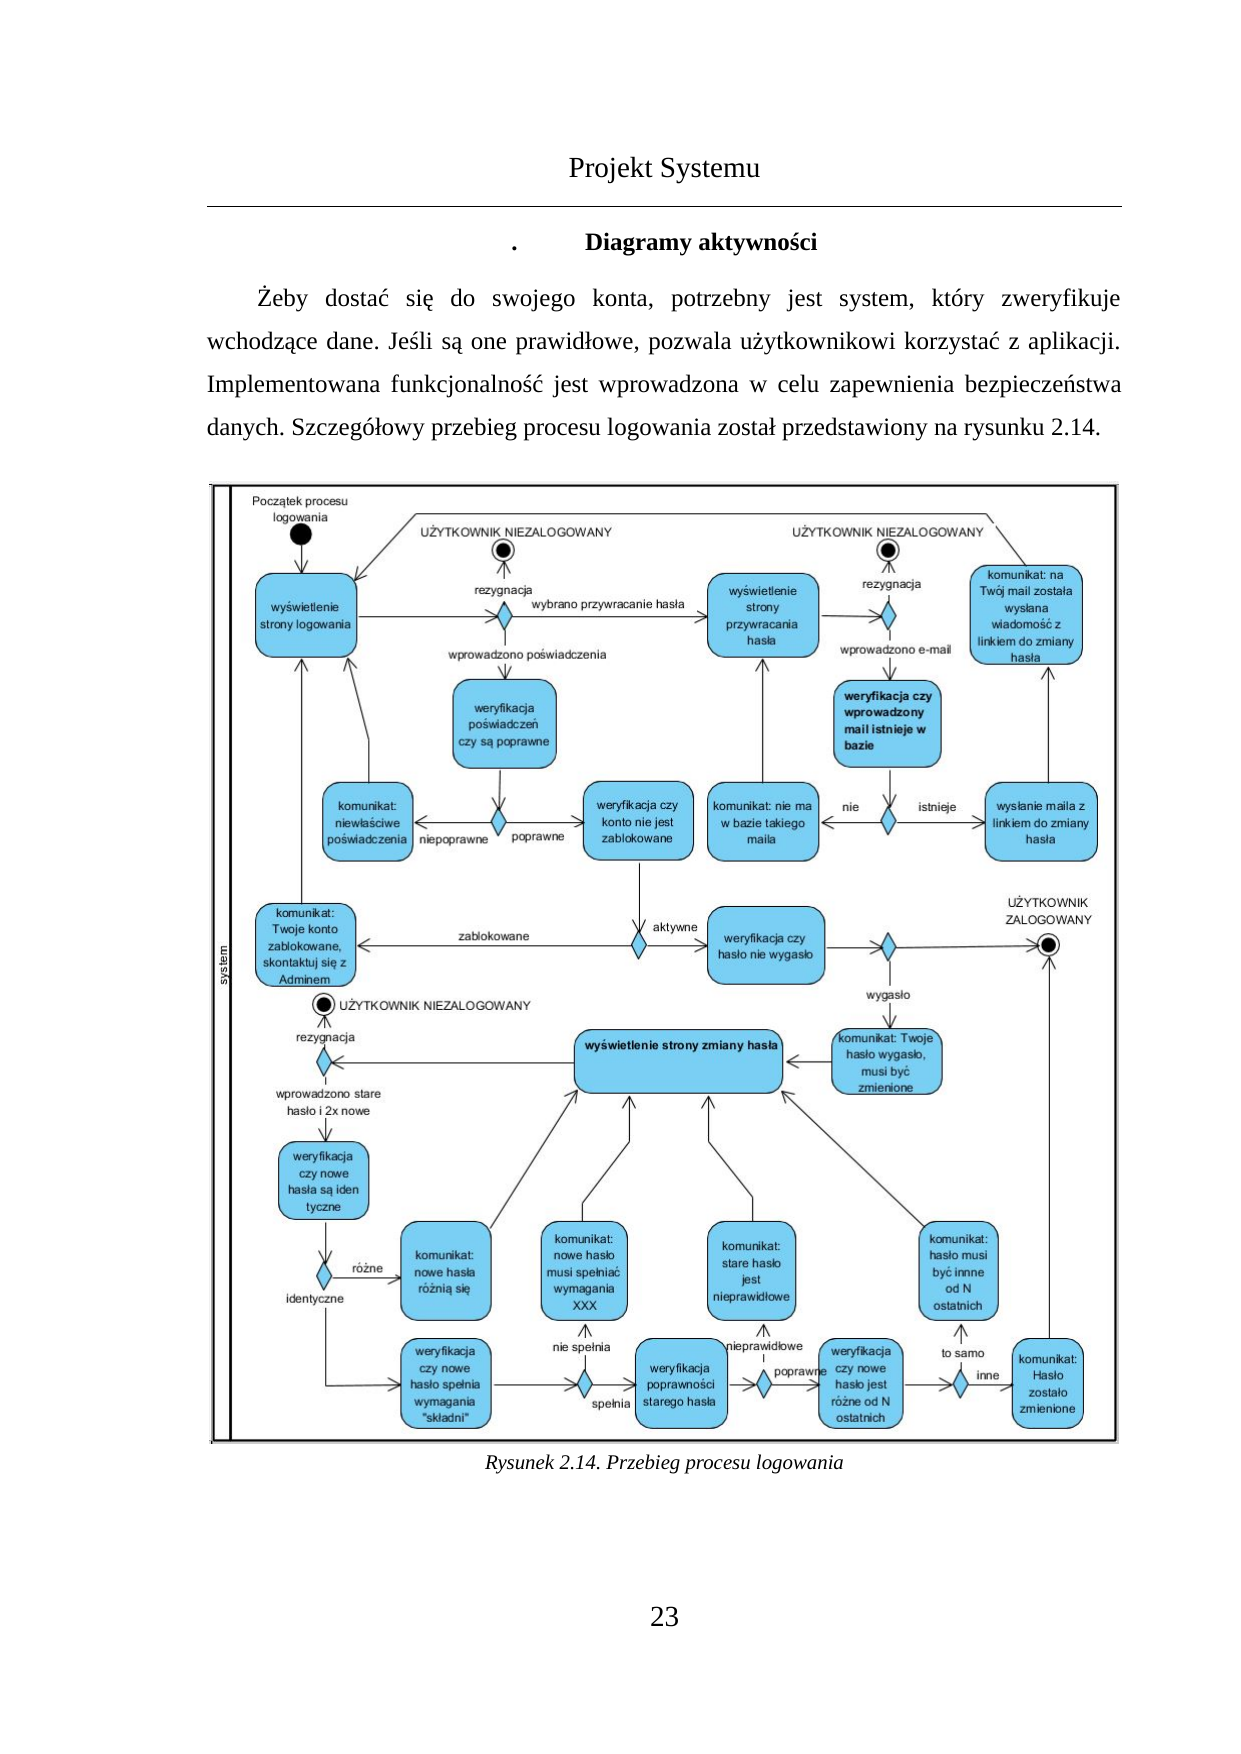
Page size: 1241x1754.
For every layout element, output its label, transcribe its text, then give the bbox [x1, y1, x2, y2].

text Rysunek 2.14. Przebieg procesu logowania [208, 480, 1120, 1474]
text Żeby dostać się do swojego konta, potrzebny jest system, który zweryfikuje wchodzące dane. Jeśli są one prawidłowe, pozwala użytkownikowi korzystać z aplikacji. Implementowana funkcjonalność jest wprowadzona w celu zapewnienia bezpieczeństwa danych. Szczegółowy przebieg procesu logowania został przedstawiony na rysunku 2.14. [207, 283, 1122, 441]
picture [211, 482, 1118, 1443]
subtitle Diagramy aktywności [207, 227, 1122, 256]
